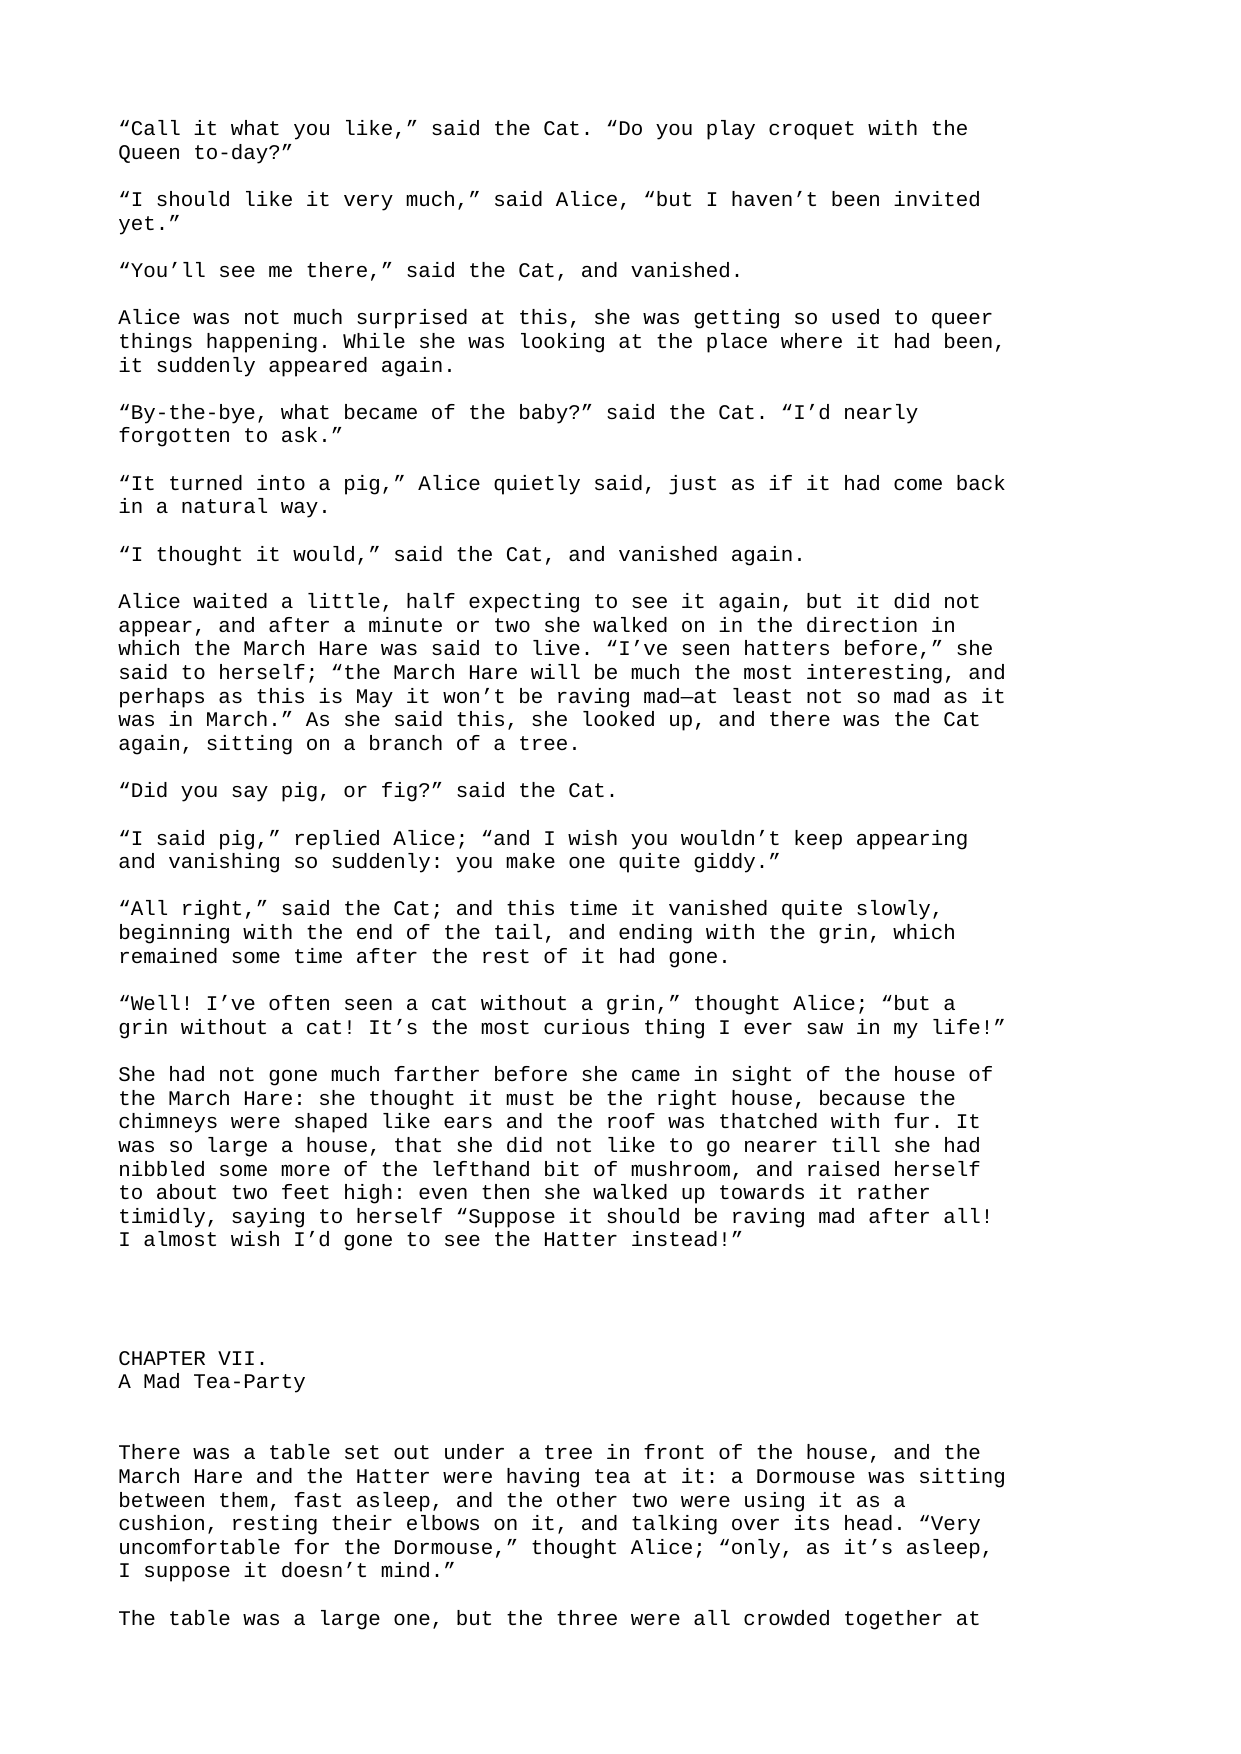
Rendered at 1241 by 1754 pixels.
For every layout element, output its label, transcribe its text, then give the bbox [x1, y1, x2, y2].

text March Hare and the Hatter were having tea at it: a Dormouse was sitting [118, 1466, 1122, 1489]
text forgotten to ask.” [118, 426, 1122, 449]
text “Did you say pig, or fig?” said the Cat. [118, 780, 1122, 804]
text chimneys were shaped like ears and the roof was thatched with fur. It [118, 1111, 1122, 1135]
text I almost wish I’d gone to see the Hatter instead!” [118, 1229, 1122, 1253]
text “You’ll see me there,” said the Cat, and vanished. [118, 260, 1122, 284]
text uncomfortable for the Dormouse,” thought Alice; “only, as it’s asleep, [118, 1537, 1122, 1561]
text “All right,” said the Cat; and this time it vanished quite slowly, [118, 898, 1122, 922]
text “It turned into a pig,” Alice quietly said, just as if it had come back [118, 473, 1122, 496]
text which the March Hare was said to live. “I’ve seen hatters before,” she [118, 638, 1122, 662]
text and vanishing so suddenly: you make one quite giddy.” [118, 851, 1122, 875]
text grin without a cat! It’s the most curious thing I ever saw in my life!” [118, 1017, 1122, 1040]
text timidly, saying to herself “Suppose it should be raving mad after all! [118, 1206, 1122, 1229]
text CHAPTER VII. [118, 1348, 1122, 1371]
text between them, fast asleep, and the other two were using it as a [118, 1489, 1122, 1513]
text beginning with the end of the tail, and ending with the grin, which [118, 922, 1122, 946]
text things happening. While she was looking at the place where it had been, [118, 331, 1122, 354]
text in a natural way. [118, 496, 1122, 520]
text again, sitting on a branch of a tree. [118, 733, 1122, 757]
text She had not gone much farther before she came in sight of the house of [118, 1064, 1122, 1088]
text “I said pig,” replied Alice; “and I wish you wouldn’t keep appearing [118, 827, 1122, 851]
text “By-the-bye, what became of the baby?” said the Cat. “I’d nearly [118, 402, 1122, 426]
text the March Hare: she thought it must be the right house, because the [118, 1088, 1122, 1111]
text said to herself; “the March Hare will be much the most interesting, and [118, 662, 1122, 686]
text nibbled some more of the lefthand bit of mushroom, and raised herself [118, 1158, 1122, 1182]
text yet.” [118, 213, 1122, 236]
text Alice was not much surprised at this, she was getting so used to queer [118, 307, 1122, 331]
text “I thought it would,” said the Cat, and vanished again. [118, 544, 1122, 567]
text The table was a large one, but the three were all crowded together at [118, 1608, 1122, 1631]
text perhaps as this is May it won’t be raving mad—at least not so mad as it [118, 686, 1122, 709]
text “I should like it very much,” said Alice, “but I haven’t been invited [118, 189, 1122, 213]
text was so large a house, that she did not like to go nearer till she had [118, 1135, 1122, 1158]
text to about two feet high: even then she walked up towards it rather [118, 1182, 1122, 1206]
text There was a table set out under a tree in front of the house, and the [118, 1442, 1122, 1466]
text appear, and after a minute or two she walked on in the direction in [118, 615, 1122, 638]
text was in March.” As she said this, she looked up, and there was the Cat [118, 709, 1122, 733]
text it suddenly appeared again. [118, 354, 1122, 378]
text Queen to-day?” [118, 142, 1122, 165]
text Alice waited a little, half expecting to see it again, but it did not [118, 591, 1122, 615]
text remained some time after the rest of it had gone. [118, 946, 1122, 969]
text I suppose it doesn’t mind.” [118, 1561, 1122, 1584]
text “Call it what you like,” said the Cat. “Do you play croquet with the [118, 118, 1122, 142]
text A Mad Tea-Party [118, 1371, 1122, 1395]
text cushion, resting their elbows on it, and talking over its head. “Very [118, 1513, 1122, 1537]
text “Well! I’ve often seen a cat without a grin,” thought Alice; “but a [118, 993, 1122, 1017]
